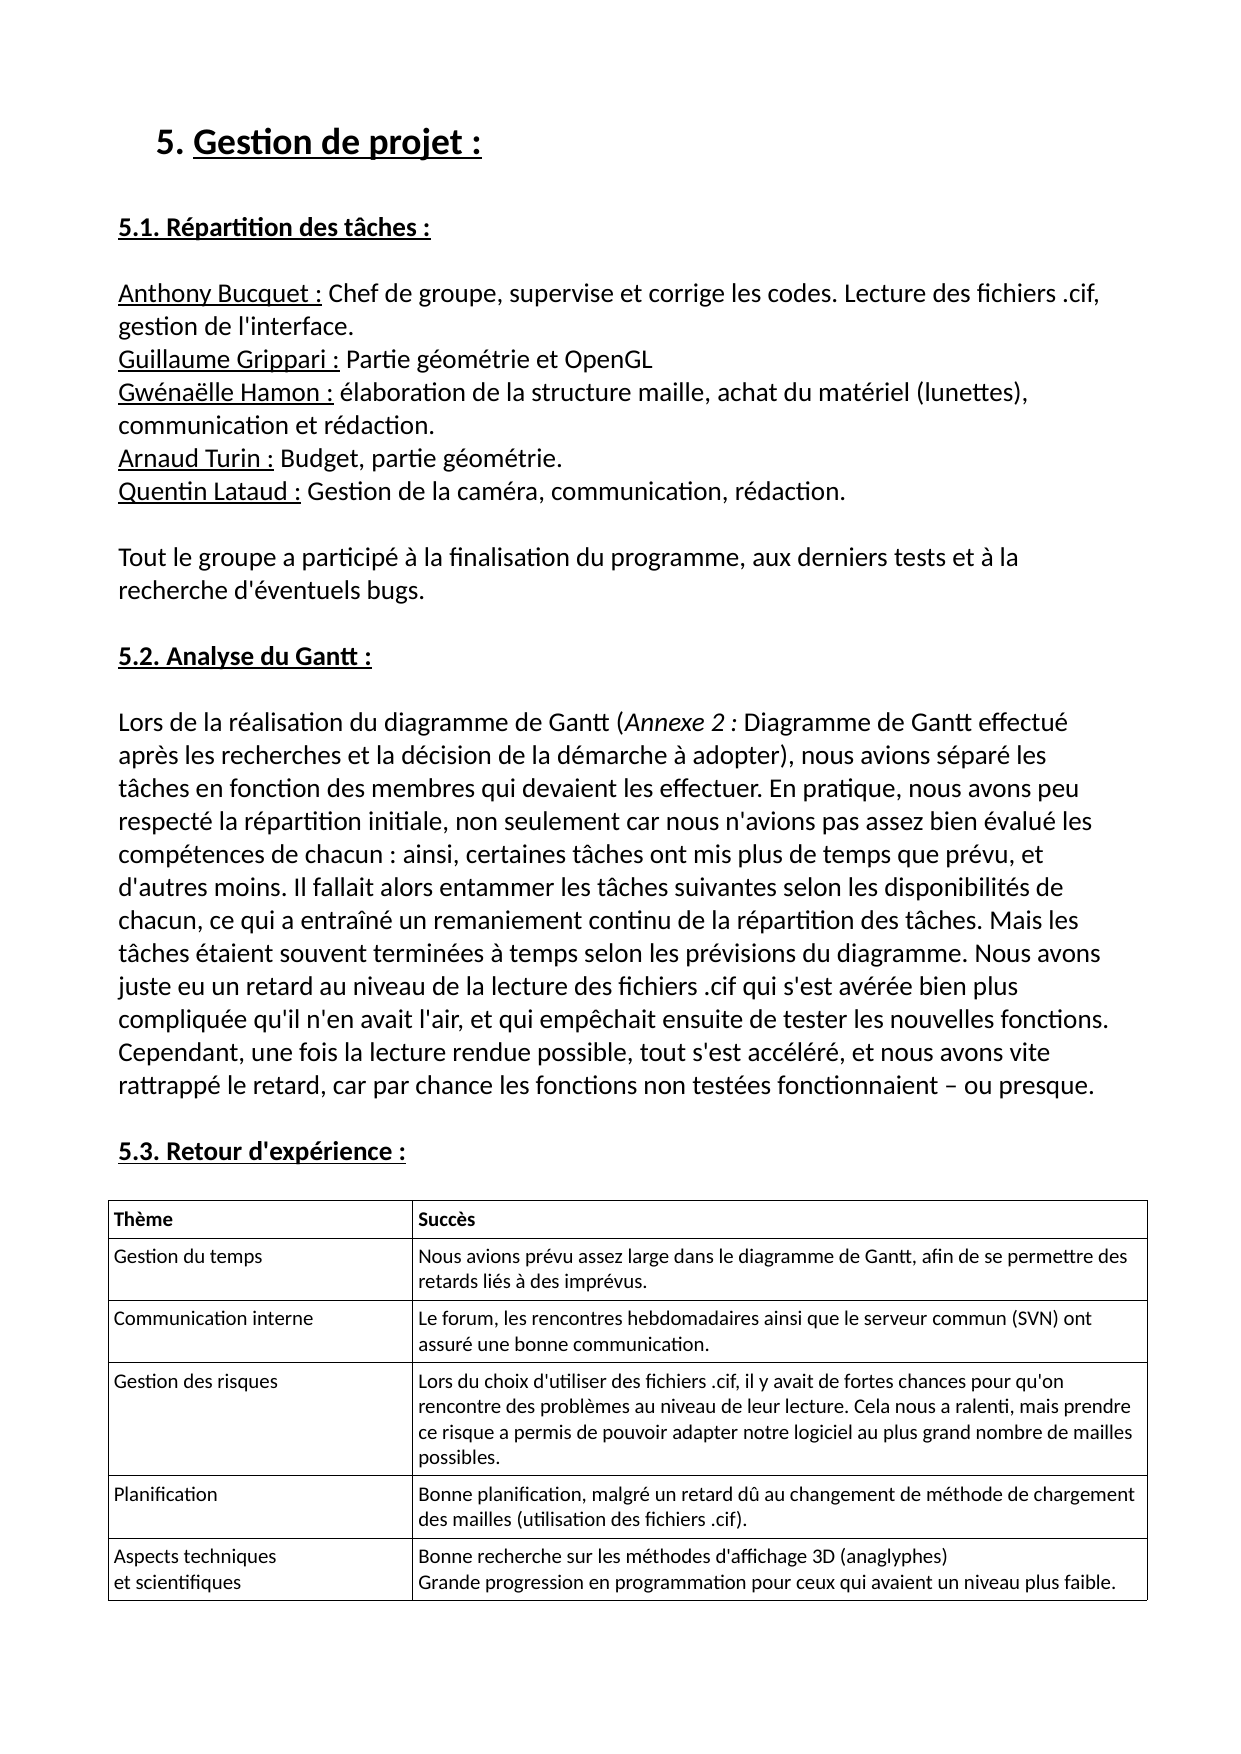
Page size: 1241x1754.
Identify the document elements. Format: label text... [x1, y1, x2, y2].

text 5.3. Retour d'expérience : [118, 1134, 1122, 1200]
table_cell Gestion du temps [109, 1239, 412, 1300]
table_header Thème [109, 1201, 412, 1237]
table_cell Le forum, les rencontres hebdomadaires ainsi que le serveur commun (SVN) ont assuré une bonne communication. [413, 1301, 1147, 1362]
text Arnaud Turin : Budget, partie géométrie. Quentin Lataud : Gestion de la caméra, communication, rédaction. [118, 441, 1122, 507]
table_cell Lors du choix d'utiliser des fichiers .cif, il y avait de fortes chances pour qu'on rencontre des problèmes au niveau de leur lecture. Cela nous a ralenti, mais prendre ce risque a permis de pouvoir adapter notre logiciel au plus grand nombre de mailles possibles. [413, 1363, 1147, 1475]
table_cell Bonne recherche sur les méthodes d'affichage 3D (anaglyphes) Grande progression en programmation pour ceux qui avaient un niveau plus faible. [413, 1539, 1147, 1600]
table_header Succès [413, 1201, 1147, 1237]
table_cell Bonne planification, malgré un retard dû au changement de méthode de chargement des mailles (utilisation des fichiers .cif). [413, 1476, 1147, 1538]
table_cell Communication interne [109, 1301, 412, 1362]
text Tout le groupe a participé à la finalisation du programme, aux derniers tests et à la recherche d'éventuels bugs. 5.2. Analyse du Gantt : Lors de la réalisation du diagramme de Gantt (Annexe 2 : Diagramme de Gantt effectué après les recherches et la décision de la démarche à adopter), nous avions séparé les tâches en fonction des membres qui devaient les effectuer. En pratique, nous avons peu respecté la répartition initiale, non seulement car nous n'avions pas assez bien évalué les compétences de chacun : ainsi, certaines tâches ont mis plus de temps que prévu, et d'autres moins. Il fallait alors entammer les tâches suivantes selon les disponibilités de chacun, ce qui a entraîné un remaniement continu de la répartition des tâches. Mais les tâches étaient souvent terminées à temps selon les prévisions du diagramme. Nous avons juste eu un retard au niveau de la lecture des fichiers .cif qui s'est avérée bien plus compliquée qu'il n'en avait l'air, et qui empêchait ensuite de tester les nouvelles fonctions. Cependant, une fois la lecture rendue possible, tout s'est accéléré, et nous avons vite rattrappé le retard, car par chance les fonctions non testées fonctionnaient – ou presque. [118, 540, 1122, 1101]
list Gestion de projet : [156, 118, 1122, 164]
table_cell Gestion des risques [109, 1363, 412, 1475]
text 5.1. Répartition des tâches : [118, 210, 1122, 243]
table_cell Aspects techniques et scientifiques [109, 1539, 412, 1600]
text Anthony Bucquet : Chef de groupe, supervise et corrige les codes. Lecture des fichiers .cif, gestion de l'interface. Guillaume Grippari : Partie géométrie et OpenGL Gwénaëlle Hamon : élaboration de la structure maille, achat du matériel (lunettes), communication et rédaction. [118, 243, 1122, 441]
table_cell Planification [109, 1476, 412, 1538]
table_cell Nous avions prévu assez large dans le diagramme de Gantt, afin de se permettre des retards liés à des imprévus. [413, 1239, 1147, 1300]
